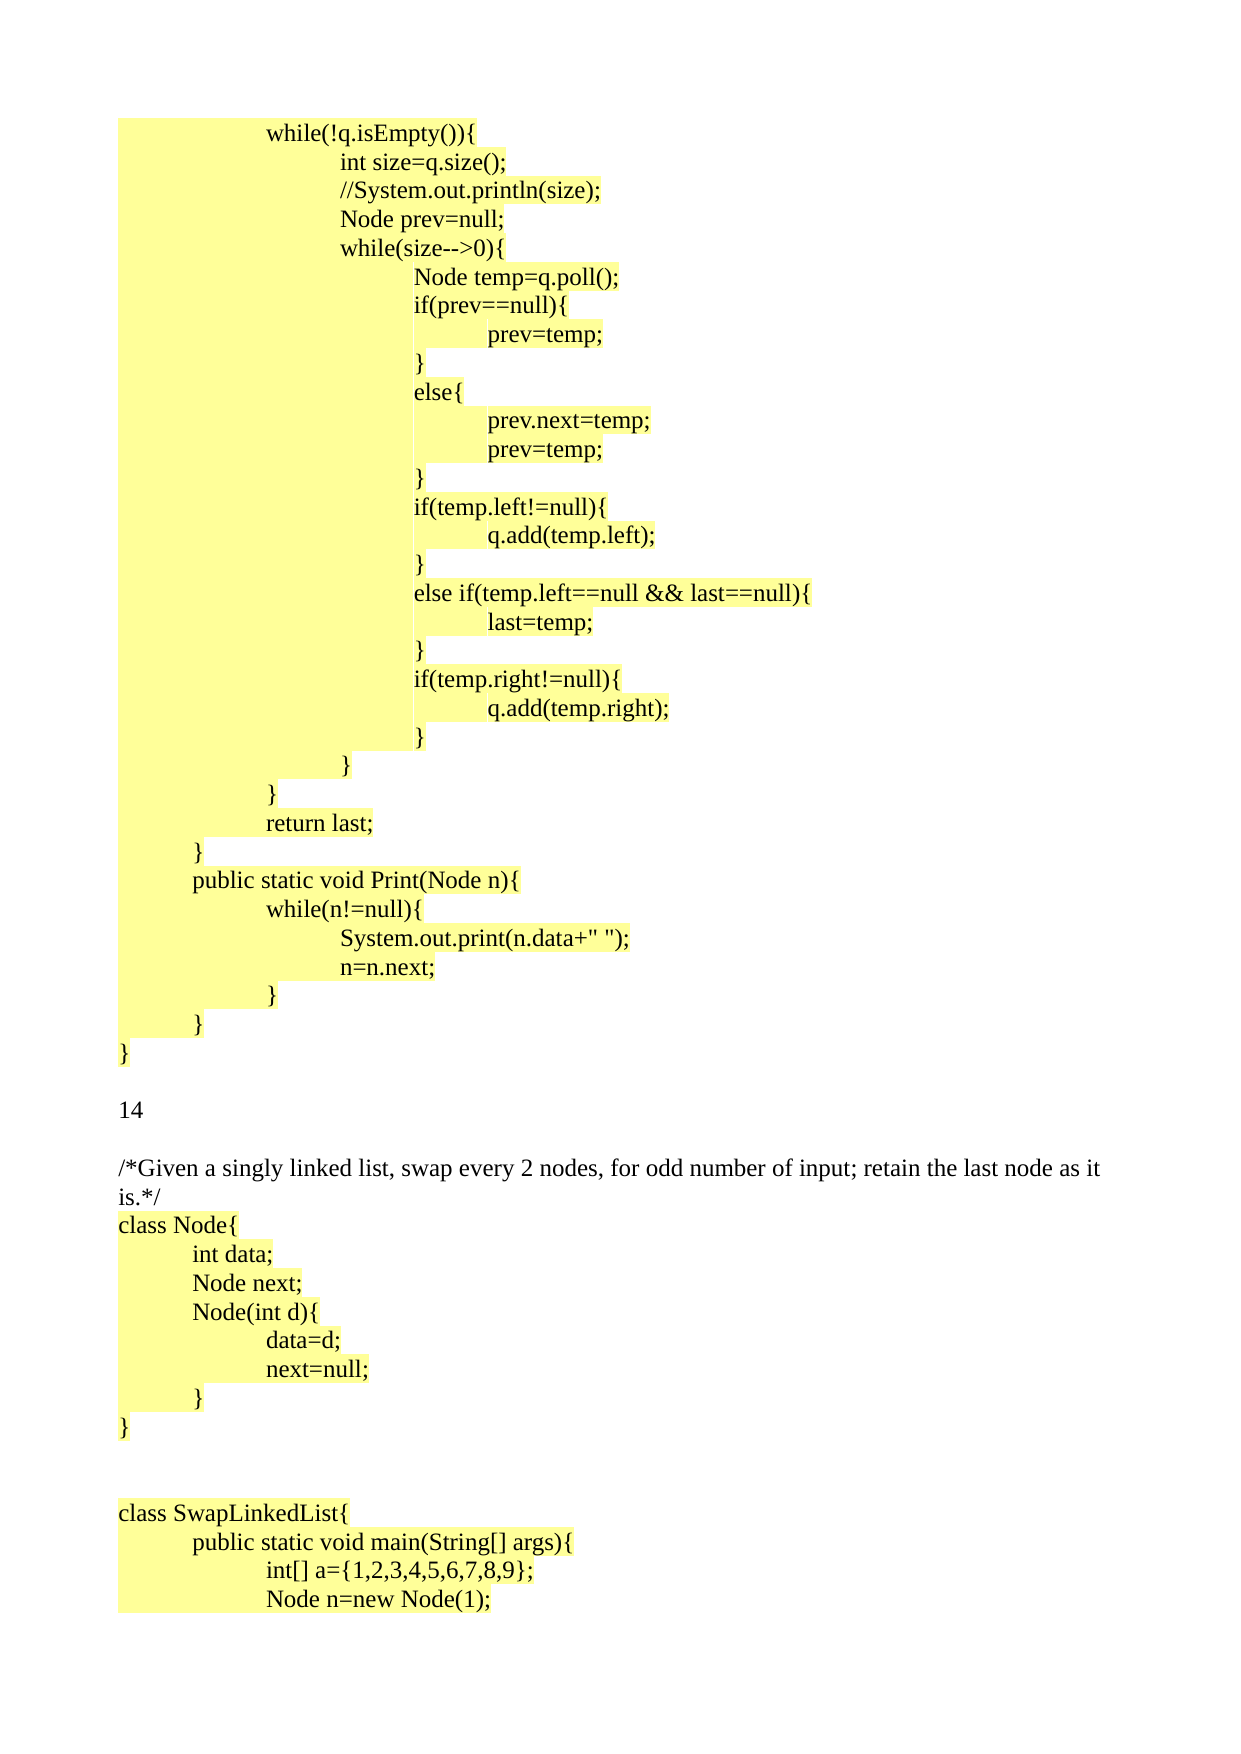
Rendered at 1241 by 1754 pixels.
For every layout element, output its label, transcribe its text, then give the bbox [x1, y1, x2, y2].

text else{ [118, 377, 1122, 406]
text return last; [118, 808, 1122, 837]
text q.add(temp.right); [118, 693, 1122, 722]
text prev=temp; [118, 434, 1122, 463]
text Node next; [118, 1268, 1122, 1297]
text int[] a={1,2,3,4,5,6,7,8,9}; [118, 1556, 1122, 1584]
text Node n=new Node(1); [118, 1584, 1122, 1613]
text } [118, 636, 1122, 664]
text public static void Print(Node n){ [118, 866, 1122, 894]
text prev=temp; [118, 319, 1122, 348]
text } [118, 1038, 1122, 1067]
text Node prev=null; [118, 204, 1122, 233]
text 14 [118, 1096, 1122, 1124]
text public static void main(String[] args){ [118, 1527, 1122, 1556]
text int data; [118, 1239, 1122, 1268]
text } [118, 348, 1122, 377]
text if(temp.right!=null){ [118, 664, 1122, 693]
text } [118, 1383, 1122, 1412]
text System.out.print(n.data+" "); [118, 923, 1122, 952]
text } [118, 463, 1122, 492]
text int size=q.size(); [118, 147, 1122, 176]
text class SwapLinkedList{ [118, 1498, 1122, 1527]
text q.add(temp.left); [118, 521, 1122, 549]
text data=d; [118, 1326, 1122, 1354]
text while(!q.isEmpty()){ [118, 118, 1122, 147]
text } [118, 751, 1122, 779]
text while(n!=null){ [118, 894, 1122, 923]
text Node(int d){ [118, 1297, 1122, 1326]
text } [118, 1009, 1122, 1038]
text } [118, 981, 1122, 1009]
text prev.next=temp; [118, 406, 1122, 434]
text } [118, 1412, 1122, 1441]
text last=temp; [118, 607, 1122, 636]
text } [118, 722, 1122, 751]
text if(temp.left!=null){ [118, 492, 1122, 521]
text while(size-->0){ [118, 233, 1122, 262]
text if(prev==null){ [118, 291, 1122, 319]
text class Node{ [118, 1211, 1122, 1239]
text /*Given a singly linked list, swap every 2 nodes, for odd number of input; retain the last node as it is.*/ [118, 1153, 1122, 1211]
text else if(temp.left==null && last==null){ [118, 578, 1122, 607]
text Node temp=q.poll(); [118, 262, 1122, 291]
text } [118, 779, 1122, 808]
text //System.out.println(size); [118, 176, 1122, 204]
text } [118, 837, 1122, 866]
text } [118, 549, 1122, 578]
text n=n.next; [118, 952, 1122, 981]
text next=null; [118, 1354, 1122, 1383]
